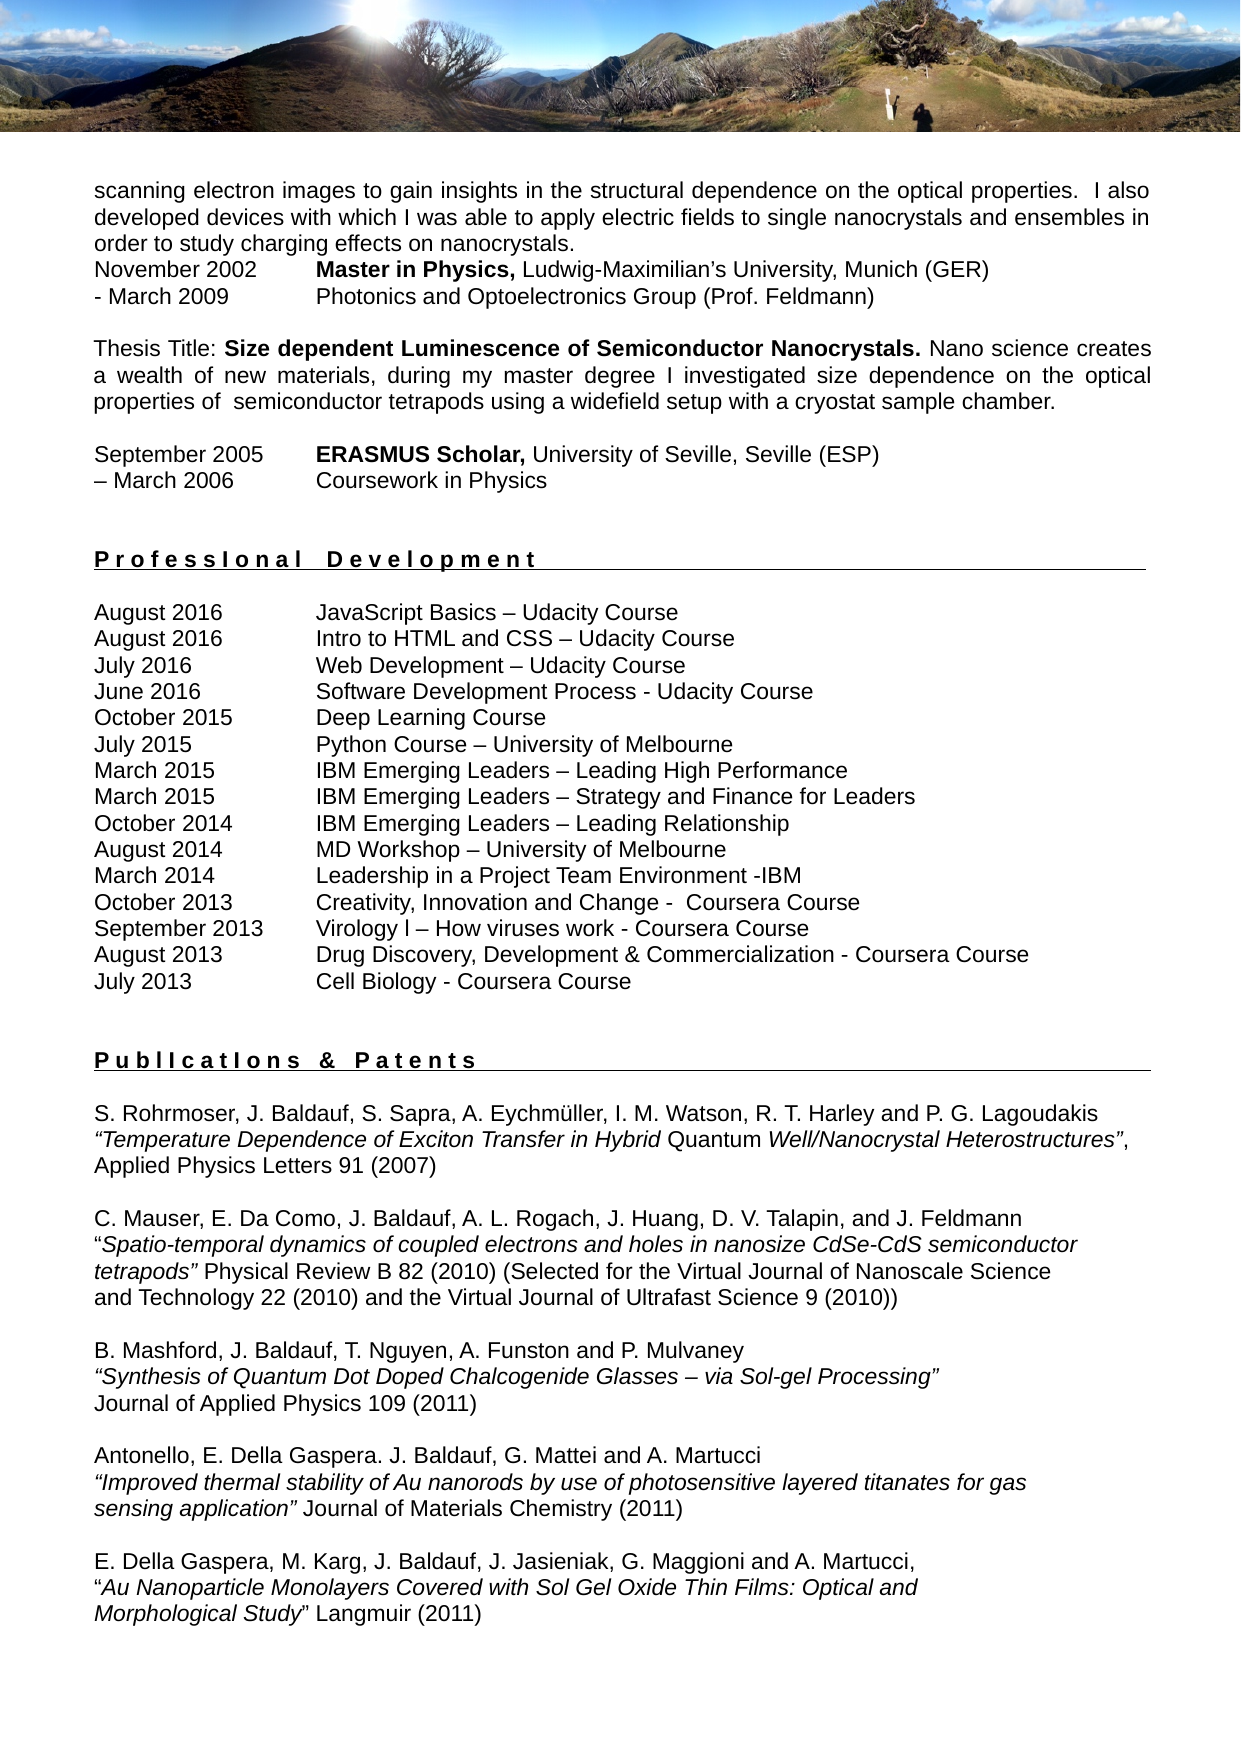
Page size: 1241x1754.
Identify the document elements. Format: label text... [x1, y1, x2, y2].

text Thesis Title: Size dependent Luminescence of Semiconductor Nanocrystals. Nano science creates a wealth of new materials, during my master degree I investigated size dependence on the optical properties of semiconductor tetrapods using a widefield setup with a cryostat sample chamber. [93, 335, 1152, 414]
text October 2014 IBM Emerging Leaders – Leading Relationship [94, 810, 1152, 836]
text Applied Physics Letters 91 (2007) [20, 1152, 1152, 1179]
text Journal of Applied Physics 109 (2011) [20, 1389, 1152, 1416]
text October 2013 Creativity, Innovation and Change - Coursera Course [94, 889, 1152, 915]
text March 2014 Leadership in a Project Team Environment -IBM [20, 862, 1152, 889]
text E. Della Gaspera, M. Karg, J. Baldauf, J. Jasieniak, G. Maggioni and A. Martucci, [94, 1548, 1152, 1574]
text P r o f e s s I o n a l D e v e l o p m e n t [20, 546, 1152, 572]
text June 2016 Software Development Process - Udacity Course [94, 678, 1152, 704]
text Antonello, E. Della Gaspera. J. Baldauf, G. Mattei and A. Martucci [20, 1442, 1152, 1468]
text B. Mashford, J. Baldauf, T. Nguyen, A. Funston and P. Mulvaney [94, 1337, 1152, 1363]
text March 2015 IBM Emerging Leaders – Strategy and Finance for Leaders [94, 783, 1152, 810]
text March 2015 IBM Emerging Leaders – Leading High Performance [94, 757, 1152, 783]
text July 2013 Cell Biology - Coursera Course [94, 968, 1152, 994]
text September 2005 ERASMUS Scholar, University of Seville, Seville (ESP) [20, 441, 1152, 467]
text P u b l I c a t I o n s & P a t e n t s [20, 1047, 1152, 1073]
text August 2016 JavaScript Basics – Udacity Course [94, 599, 1152, 625]
text “Improved thermal stability of Au nanorods by use of photosensitive layered titanates for gas [20, 1468, 1152, 1495]
text C. Mauser, E. Da Como, J. Baldauf, A. L. Rogach, J. Huang, D. V. Talapin, and J. Feldmann [94, 1205, 1152, 1231]
text “Synthesis of Quantum Dot Doped Chalcogenide Glasses – via Sol-gel Processing” [94, 1363, 1152, 1389]
text October 2015 Deep Learning Course [94, 704, 1152, 731]
text “Au Nanoparticle Monolayers Covered with Sol Gel Oxide Thin Films: Optical and [94, 1574, 1152, 1600]
text Morphological Study” Langmuir (2011) [94, 1600, 1152, 1627]
text August 2013 Drug Discovery, Development & Commercialization - Coursera Course [94, 941, 1152, 968]
text September 2013 Virology l – How viruses work - Coursera Course [94, 915, 1152, 941]
text – March 2006 Coursework in Physics [20, 467, 1152, 493]
text sensing application” Journal of Materials Chemistry (2011) [94, 1495, 1152, 1521]
text and Technology 22 (2010) and the Virtual Journal of Ultrafast Science 9 (2010)) [94, 1284, 1152, 1310]
text - March 2009 Photonics and Optoelectronics Group (Prof. Feldmann) [20, 283, 1152, 309]
text scanning electron images to gain insights in the structural dependence on the optical properties. I also developed devices with which I was able to apply electric fields to single nanocrystals and ensembles in order to study charging effects on nanocrystals. [94, 177, 1152, 256]
text S. Rohrmoser, J. Baldauf, S. Sapra, A. Eychmüller, I. M. Watson, R. T. Harley and P. G. Lagoudakis [20, 1099, 1152, 1126]
text July 2016 Web Development – Udacity Course [94, 652, 1152, 678]
text November 2002 Master in Physics, Ludwig-Maximilian’s University, Munich (GER) [20, 256, 1152, 283]
text “Temperature Dependence of Exciton Transfer in Hybrid Quantum Well/Nanocrystal Heterostructures”, [20, 1126, 1152, 1152]
picture [0, 0, 1241, 132]
text July 2015 Python Course – University of Melbourne [94, 731, 1152, 757]
text “Spatio-temporal dynamics of coupled electrons and holes in nanosize CdSe-CdS semiconductor tetrapods” Physical Review B 82 (2010) (Selected for the Virtual Journal of Nanoscale Science [94, 1231, 1152, 1284]
text August 2016 Intro to HTML and CSS – Udacity Course [94, 625, 1152, 652]
text August 2014 MD Workshop – University of Melbourne [94, 836, 1152, 862]
